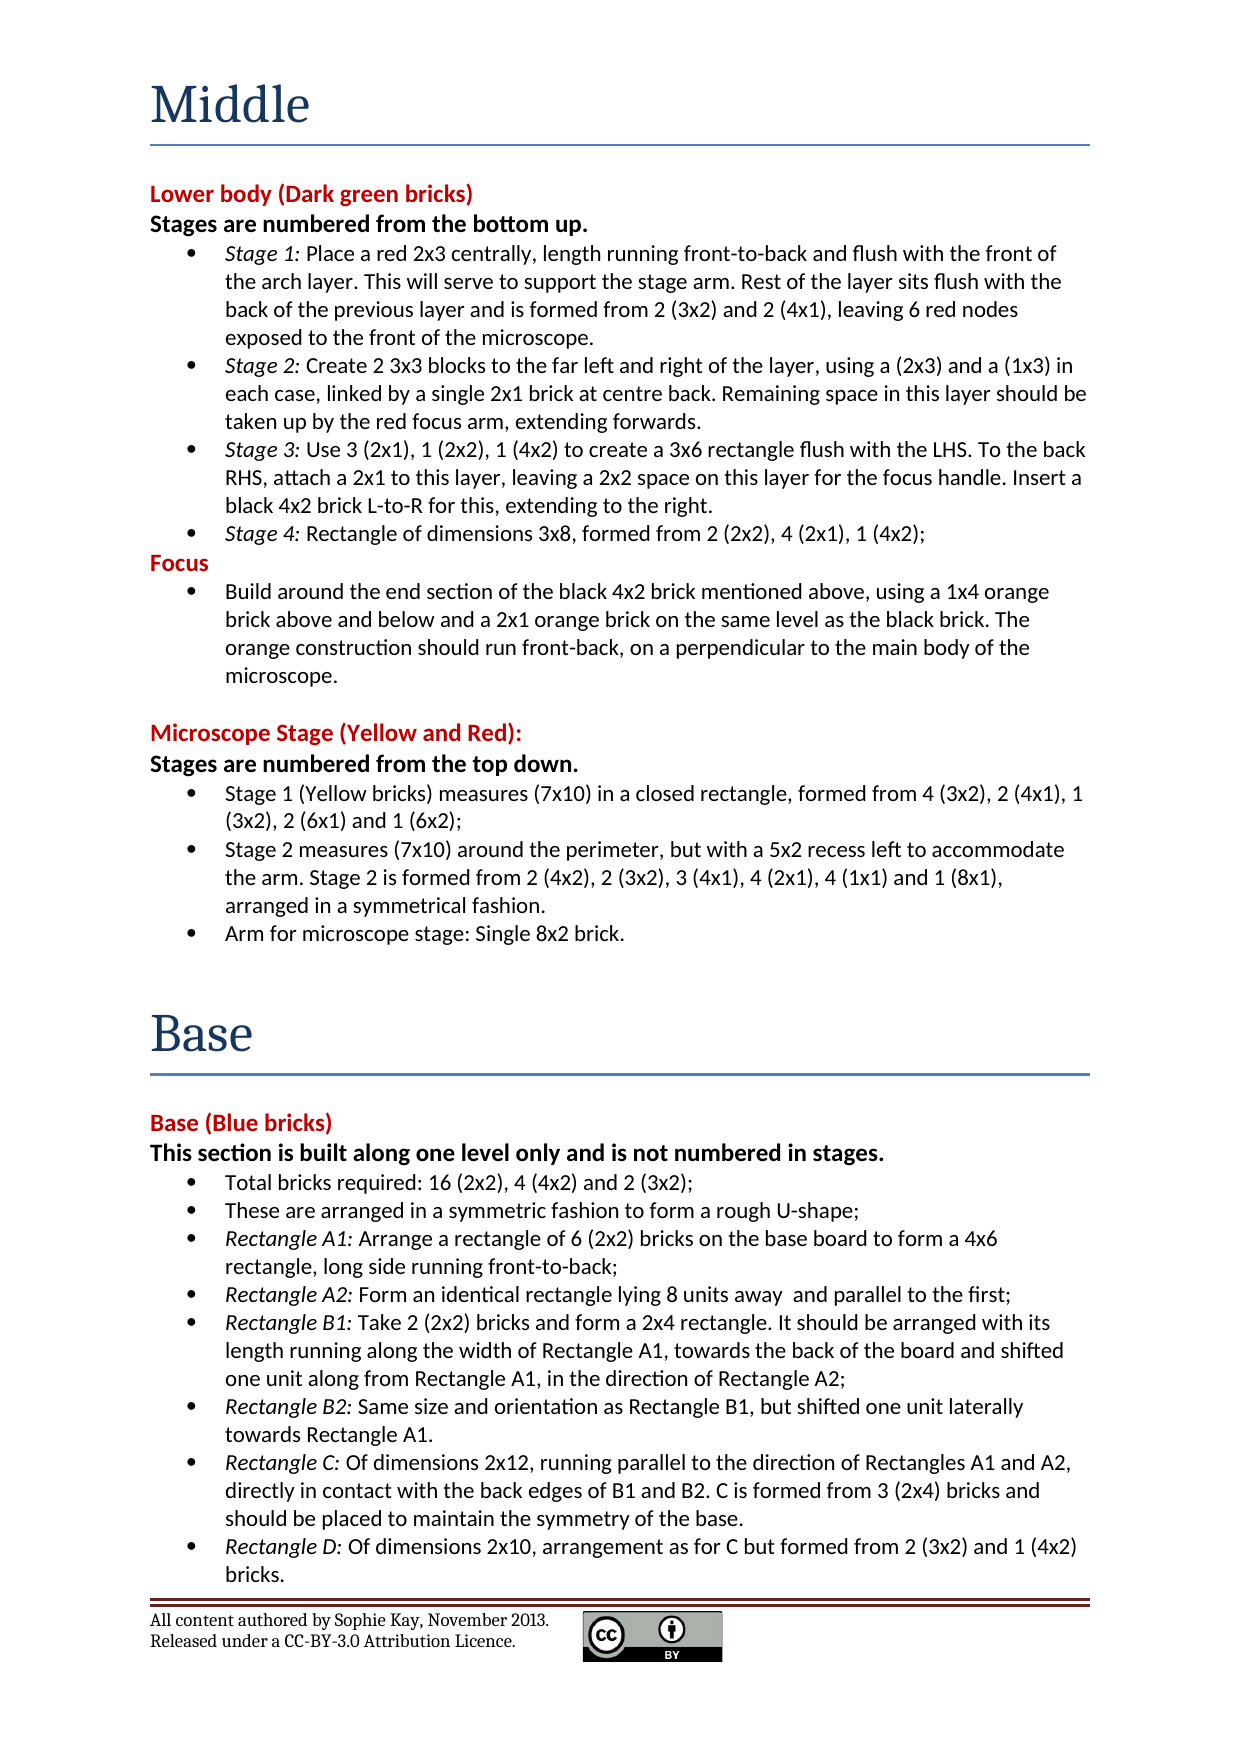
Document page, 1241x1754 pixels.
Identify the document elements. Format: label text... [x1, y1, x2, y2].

list Stage 3: Use 3 (2x1), 1 (2x2), 1 (4x2) to create a 3x6 rectangle flush with the LHS. To the back RHS, attach a 2x1 to this layer, leaving a 2x2 space on this layer for the focus handle. Insert a black 4x2 brick L-to-R for this, extending to the right. [187, 435, 1090, 519]
list Stage 2: Create 2 3x3 blocks to the far left and right of the layer, using a (2x3) and a (1x3) in each case, linked by a single 2x1 brick at centre back. Remaining space in this layer should be taken up by the red focus arm, extending forwards. [187, 351, 1090, 435]
text Microscope Stage (Yellow and Red): [150, 718, 1090, 748]
text This section is built along one level only and is not numbered in stages. [150, 1137, 1090, 1168]
list Arm for microscope stage: Single 8x2 brick. [187, 919, 1090, 947]
list Rectangle A2: Form an identical rectangle lying 8 units away and parallel to the first; [187, 1280, 1090, 1308]
list Stage 4: Rectangle of dimensions 3x8, formed from 2 (2x2), 4 (2x1), 1 (4x2); [187, 519, 1090, 547]
text Lower body (Dark green bricks) [150, 178, 1090, 208]
list These are arranged in a symmetric fashion to form a rough U-shape; [187, 1196, 1090, 1224]
list Rectangle B2: Same size and orientation as Rectangle B1, but shifted one unit laterally towards Rectangle A1. [187, 1392, 1090, 1448]
title Base [150, 1003, 1090, 1073]
list Rectangle D: Of dimensions 2x10, arrangement as for C but formed from 2 (3x2) and 1 (4x2) bricks. [187, 1532, 1090, 1588]
list Stage 1: Place a red 2x3 centrally, length running front-to-back and flush with the front of the arch layer. This will serve to support the stage arm. Rest of the layer sits flush with the back of the previous layer and is formed from 2 (3x2) and 2 (4x1), leaving 6 red nodes exposed to the front of the microscope. [187, 239, 1090, 351]
list Build around the end section of the black 4x2 brick mentioned above, using a 1x4 orange brick above and below and a 2x1 orange brick on the same level as the black brick. The orange construction should run front-back, on a perpendicular to the main body of the microscope. [187, 577, 1090, 689]
text Focus [150, 547, 1090, 577]
list Rectangle B1: Take 2 (2x2) bricks and form a 2x4 rectangle. It should be arranged with its length running along the width of Rectangle A1, towards the back of the board and shifted one unit along from Rectangle A1, in the direction of Rectangle A2; [187, 1308, 1090, 1392]
list Stage 1 (Yellow bricks) measures (7x10) in a closed rectangle, formed from 4 (3x2), 2 (4x1), 1 (3x2), 2 (6x1) and 1 (6x2); [187, 779, 1090, 835]
text Base (Blue bricks) [150, 1107, 1090, 1137]
list Total bricks required: 16 (2x2), 4 (4x2) and 2 (3x2); [187, 1168, 1090, 1196]
list Stage 2 measures (7x10) around the perimeter, but with a 5x2 recess left to accommodate the arm. Stage 2 is formed from 2 (4x2), 2 (3x2), 3 (4x1), 4 (2x1), 4 (1x1) and 1 (8x1), arranged in a symmetrical fashion. [187, 835, 1090, 919]
list Rectangle A1: Arrange a rectangle of 6 (2x2) bricks on the base board to form a 4x6 rectangle, long side running front-to-back; [187, 1224, 1090, 1280]
text Stages are numbered from the top down. [150, 748, 1090, 779]
text Stages are numbered from the bottom up. [150, 208, 1090, 239]
title Middle [150, 74, 1090, 144]
list Rectangle C: Of dimensions 2x12, running parallel to the direction of Rectangles A1 and A2, directly in contact with the back edges of B1 and B2. C is formed from 3 (2x4) bricks and should be placed to maintain the symmetry of the base. [187, 1448, 1090, 1532]
